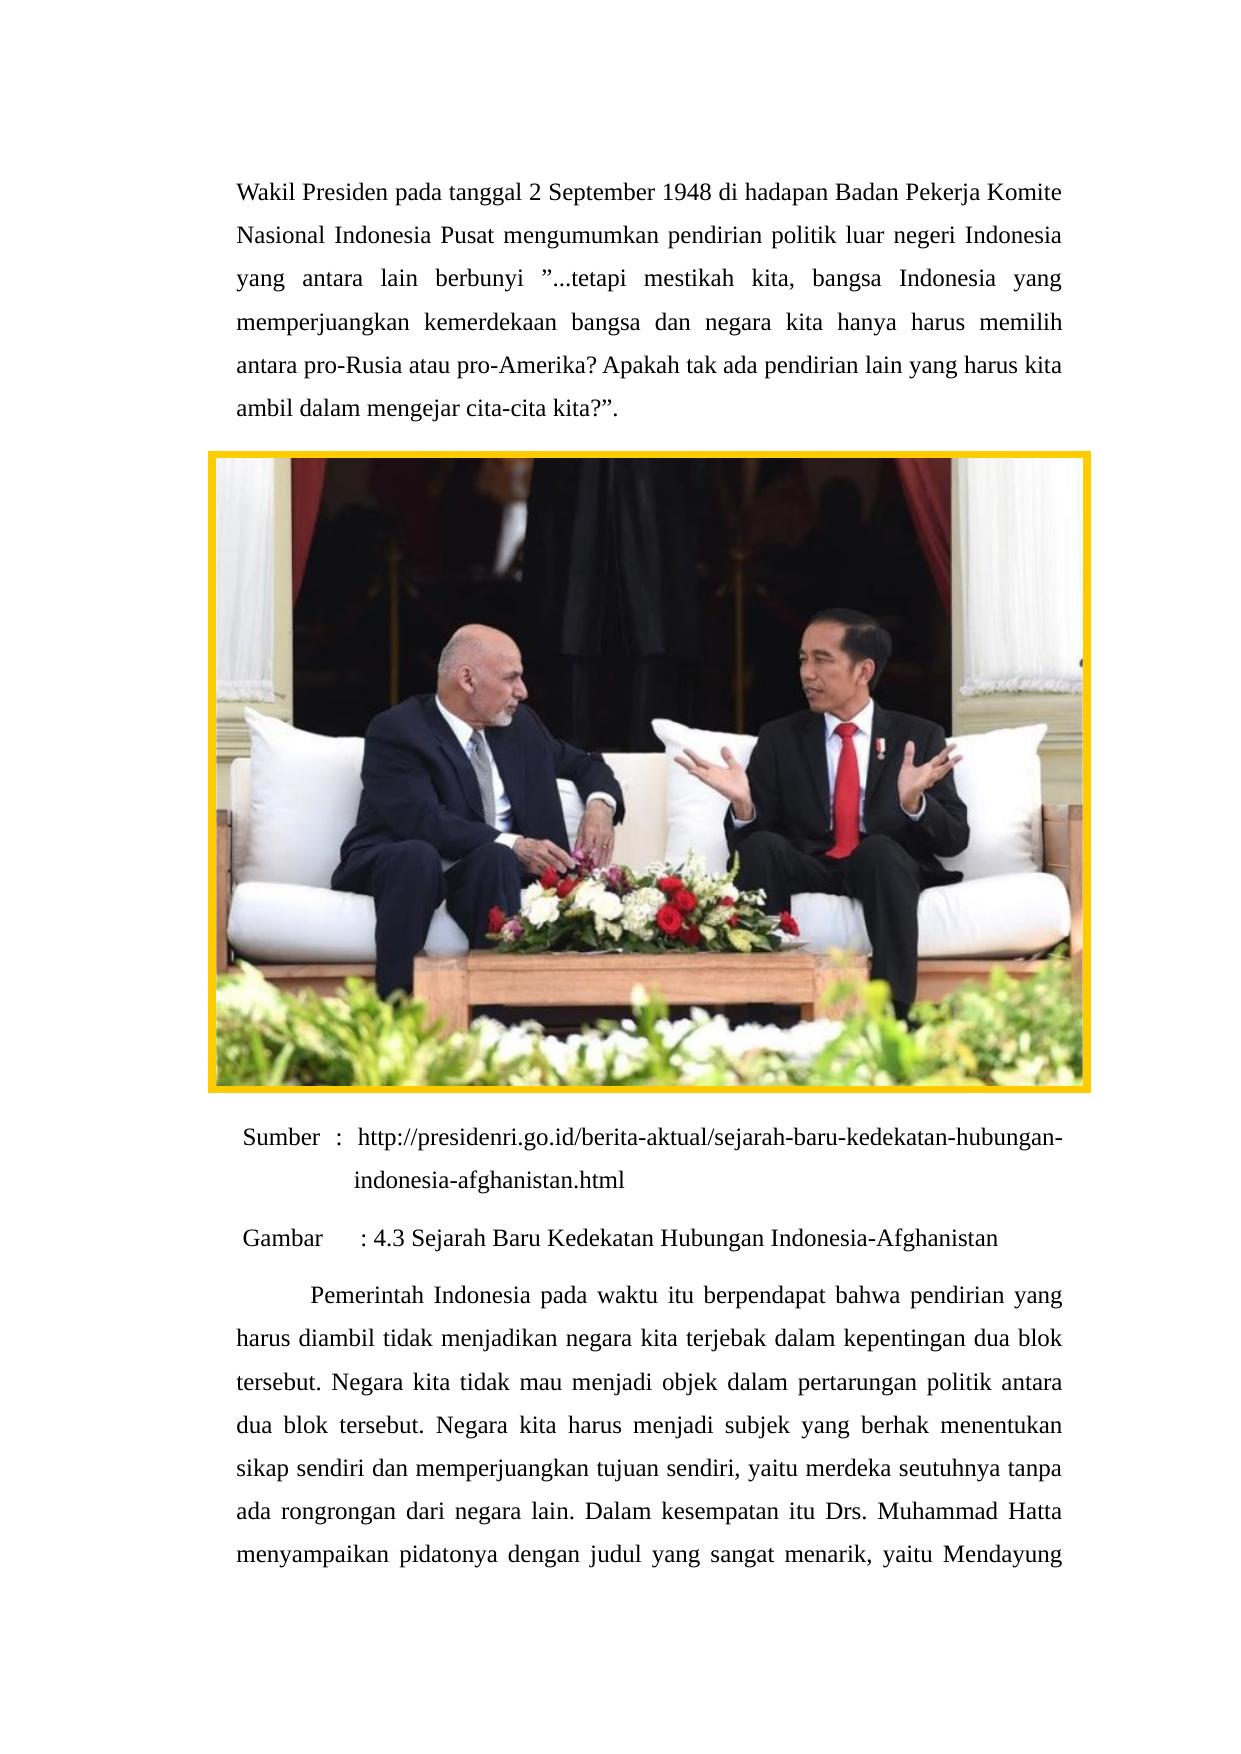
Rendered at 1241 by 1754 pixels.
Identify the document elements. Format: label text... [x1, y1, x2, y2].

text Sumber : http://presidenri.go.id/berita-aktual/sejarah-baru-kedekatan-hubungan- indonesia-afghanistan.html [242, 1122, 1063, 1194]
text Wakil Presiden pada tanggal 2 September 1948 di hadapan Badan Pekerja Komite Nasional Indonesia Pusat mengumumkan pendirian politik luar negeri Indonesia yang antara lain berbunyi ”...tetapi mestikah kita, bangsa Indonesia yang memperjuangkan kemerdekaan bangsa dan negara kita hanya harus memilih antara pro-Rusia atau pro-Amerika? Apakah tak ada pendirian lain yang harus kita ambil dalam mengejar cita-cita kita?”. [236, 177, 1063, 422]
text Gambar : 4.3 Sejarah Baru Kedekatan Hubungan Indonesia-Afghanistan [242, 1223, 1063, 1251]
picture [216, 458, 1083, 1086]
text Pemerintah Indonesia pada waktu itu berpendapat bahwa pendirian yang harus diambil tidak menjadikan negara kita terjebak dalam kepentingan dua blok tersebut. Negara kita tidak mau menjadi objek dalam pertarungan politik antara dua blok tersebut. Negara kita harus menjadi subjek yang berhak menentukan sikap sendiri dan memperjuangkan tujuan sendiri, yaitu merdeka seutuhnya tanpa ada rongrongan dari negara lain. Dalam kesempatan itu Drs. Muhammad Hatta menyampaikan pidatonya dengan judul yang sangat menarik, yaitu Mendayung [236, 1280, 1063, 1568]
